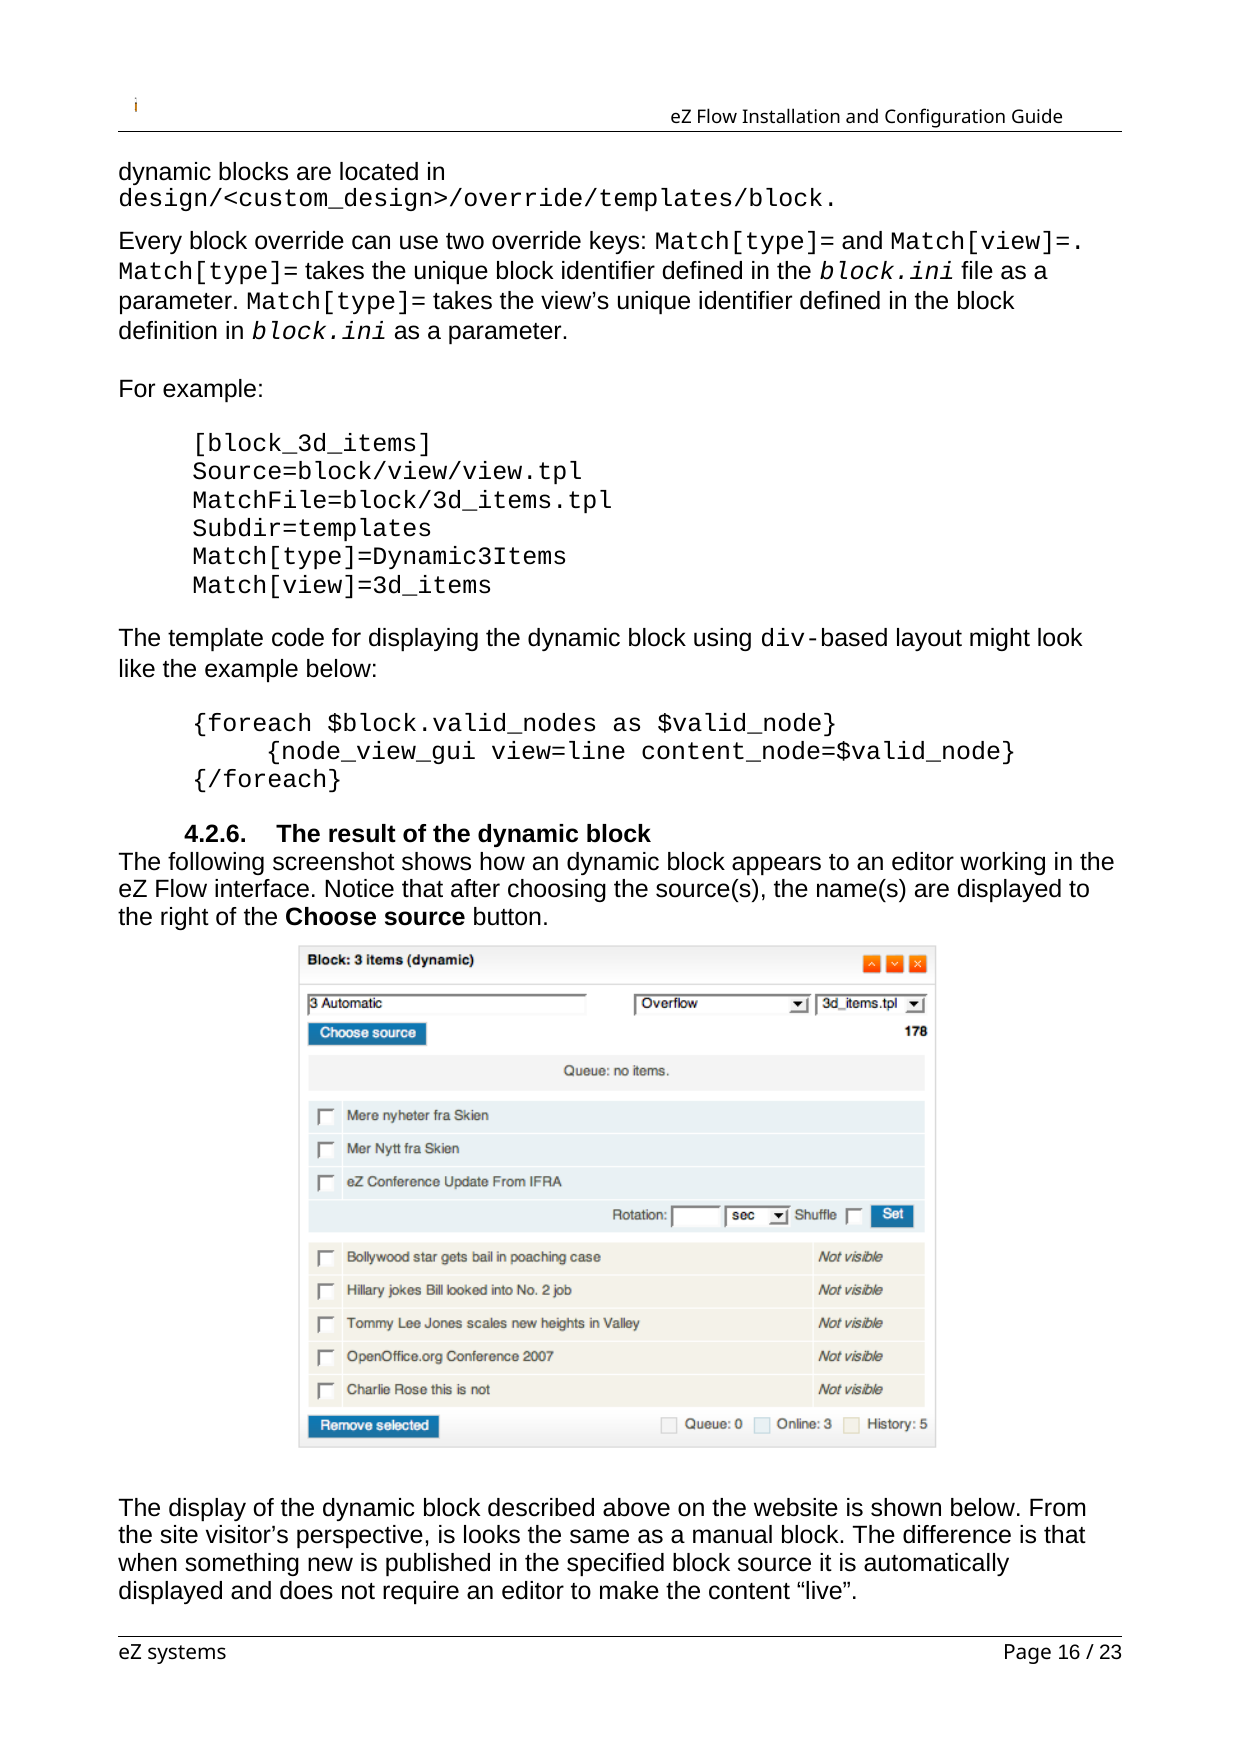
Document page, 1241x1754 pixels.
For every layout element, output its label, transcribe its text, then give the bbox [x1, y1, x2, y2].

text The display of the dynamic block described above on the website is shown below. From the site visitor’s perspective, is looks the same as a manual block. The difference is that when something new is published in the specified block source it is automatically displayed and does not require an editor to make the content “live”. [118, 1493, 1122, 1605]
text Source=block/view/view.tpl [118, 459, 1122, 487]
text Match[view]=3d_items [118, 572, 1122, 601]
text {node_view_gui view=line content_node=$valid_node} [118, 738, 1122, 767]
text [block_3d_items] [118, 431, 1122, 459]
text Every block override can use two override keys: Match[type]= and Match[view]=. Match[type]= takes the unique block identifier defined in the block.ini file as a parameter. Match[type]= takes the view’s unique identifier defined in the block definition in block.ini as a parameter. [118, 226, 1122, 347]
text Subdir=templates [118, 516, 1122, 544]
text Match[type]=Dynamic3Items [118, 544, 1122, 572]
text dynamic blocks are located in design/<custom_design>/override/templates/block. [118, 158, 1122, 214]
text {/foreach} [192, 767, 1122, 795]
text MatchFile=block/3d_items.tpl [118, 487, 1122, 516]
text For example: [118, 375, 1122, 403]
text The template code for displaying the dynamic block using div-based layout might look like the example below: [118, 624, 1122, 682]
text The following screenshot shows how an dynamic block appears to an editor working in the eZ Flow interface. Notice that after choosing the source(s), the name(s) are displayed to the right of the Choose source button. [118, 847, 1122, 931]
picture [296, 943, 944, 1453]
text {foreach $block.valid_nodes as $valid_node} [118, 710, 1122, 738]
subtitle The result of the dynamic block [177, 819, 1122, 847]
